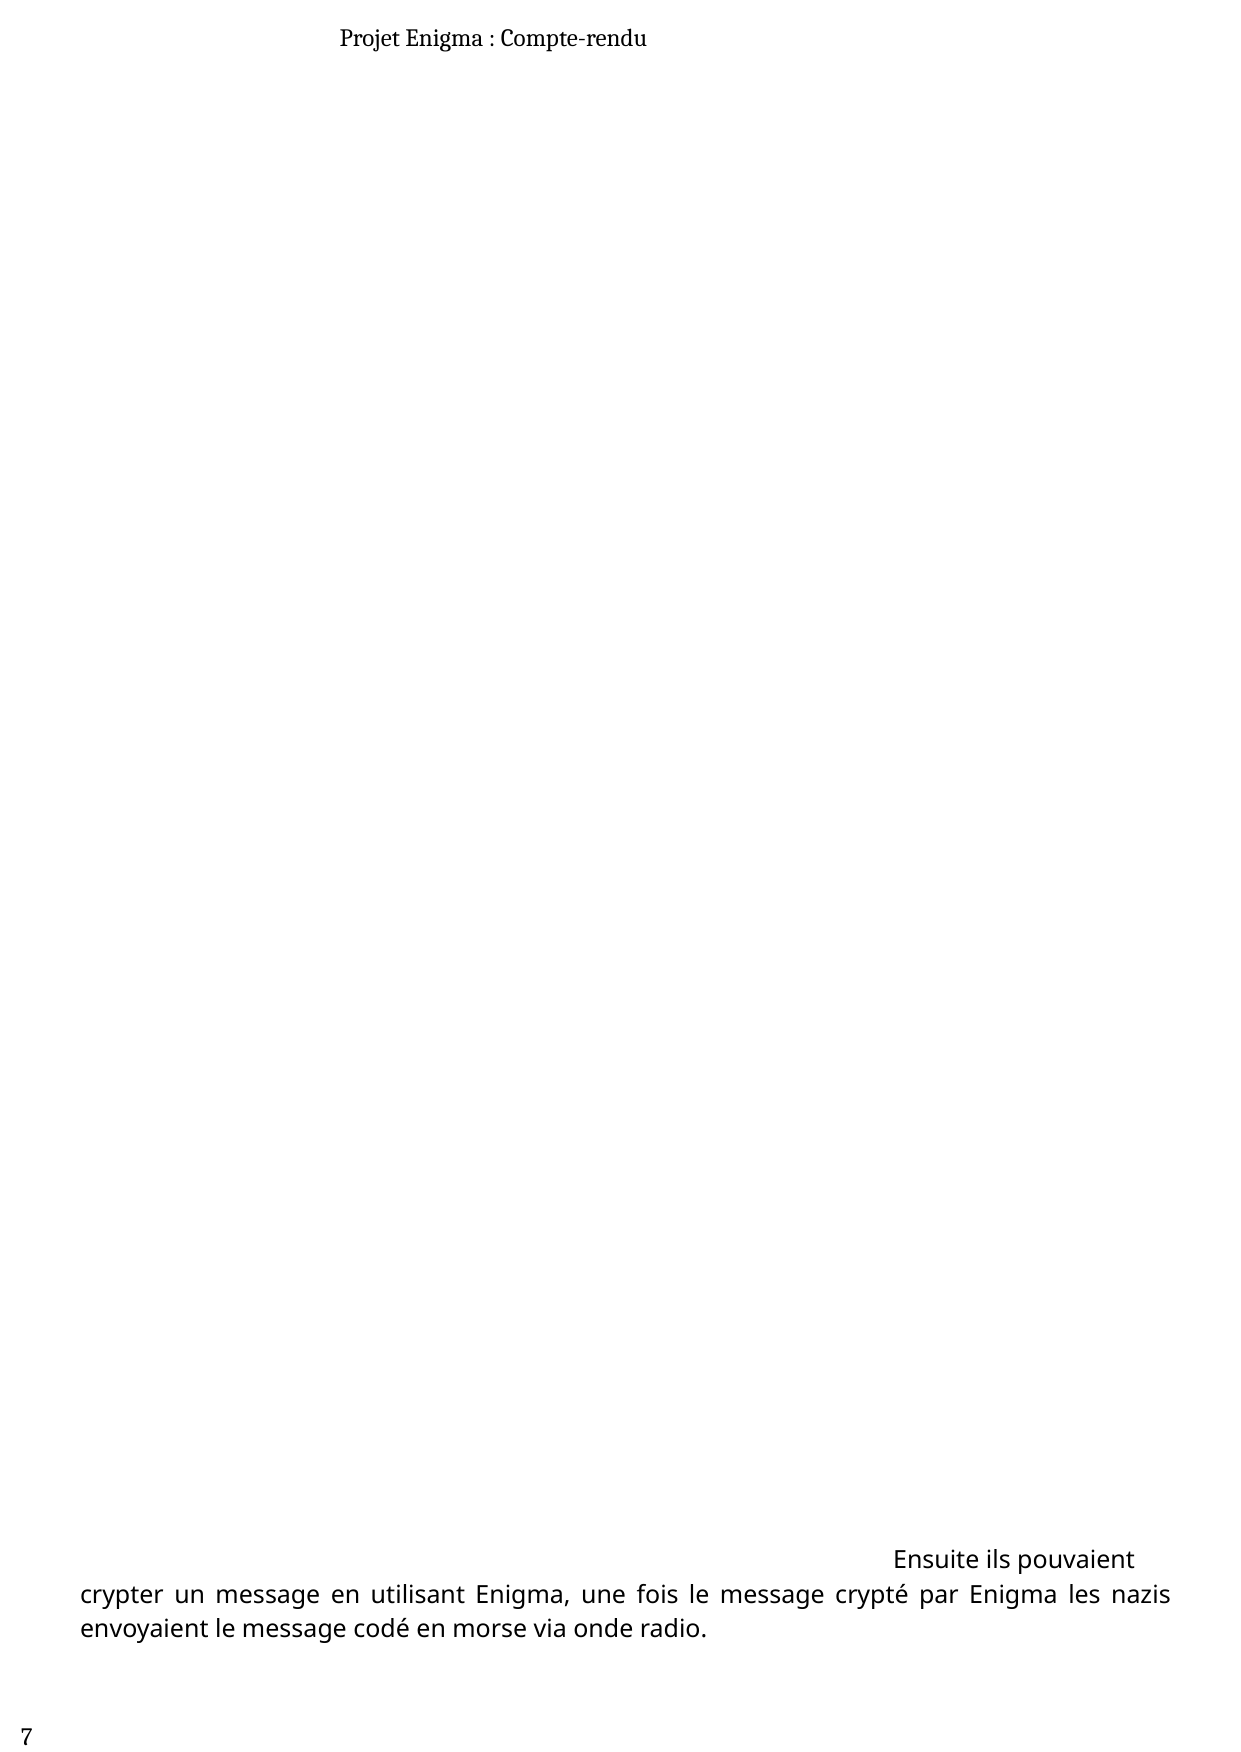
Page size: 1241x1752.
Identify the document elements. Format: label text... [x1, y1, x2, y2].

text Ensuite ils pouvaient [80, 81, 1173, 1576]
text crypter un message en utilisant Enigma, une fois le message crypté par Enigma les nazis envoyaient le message codé en morse via onde radio. [80, 1576, 1173, 1644]
